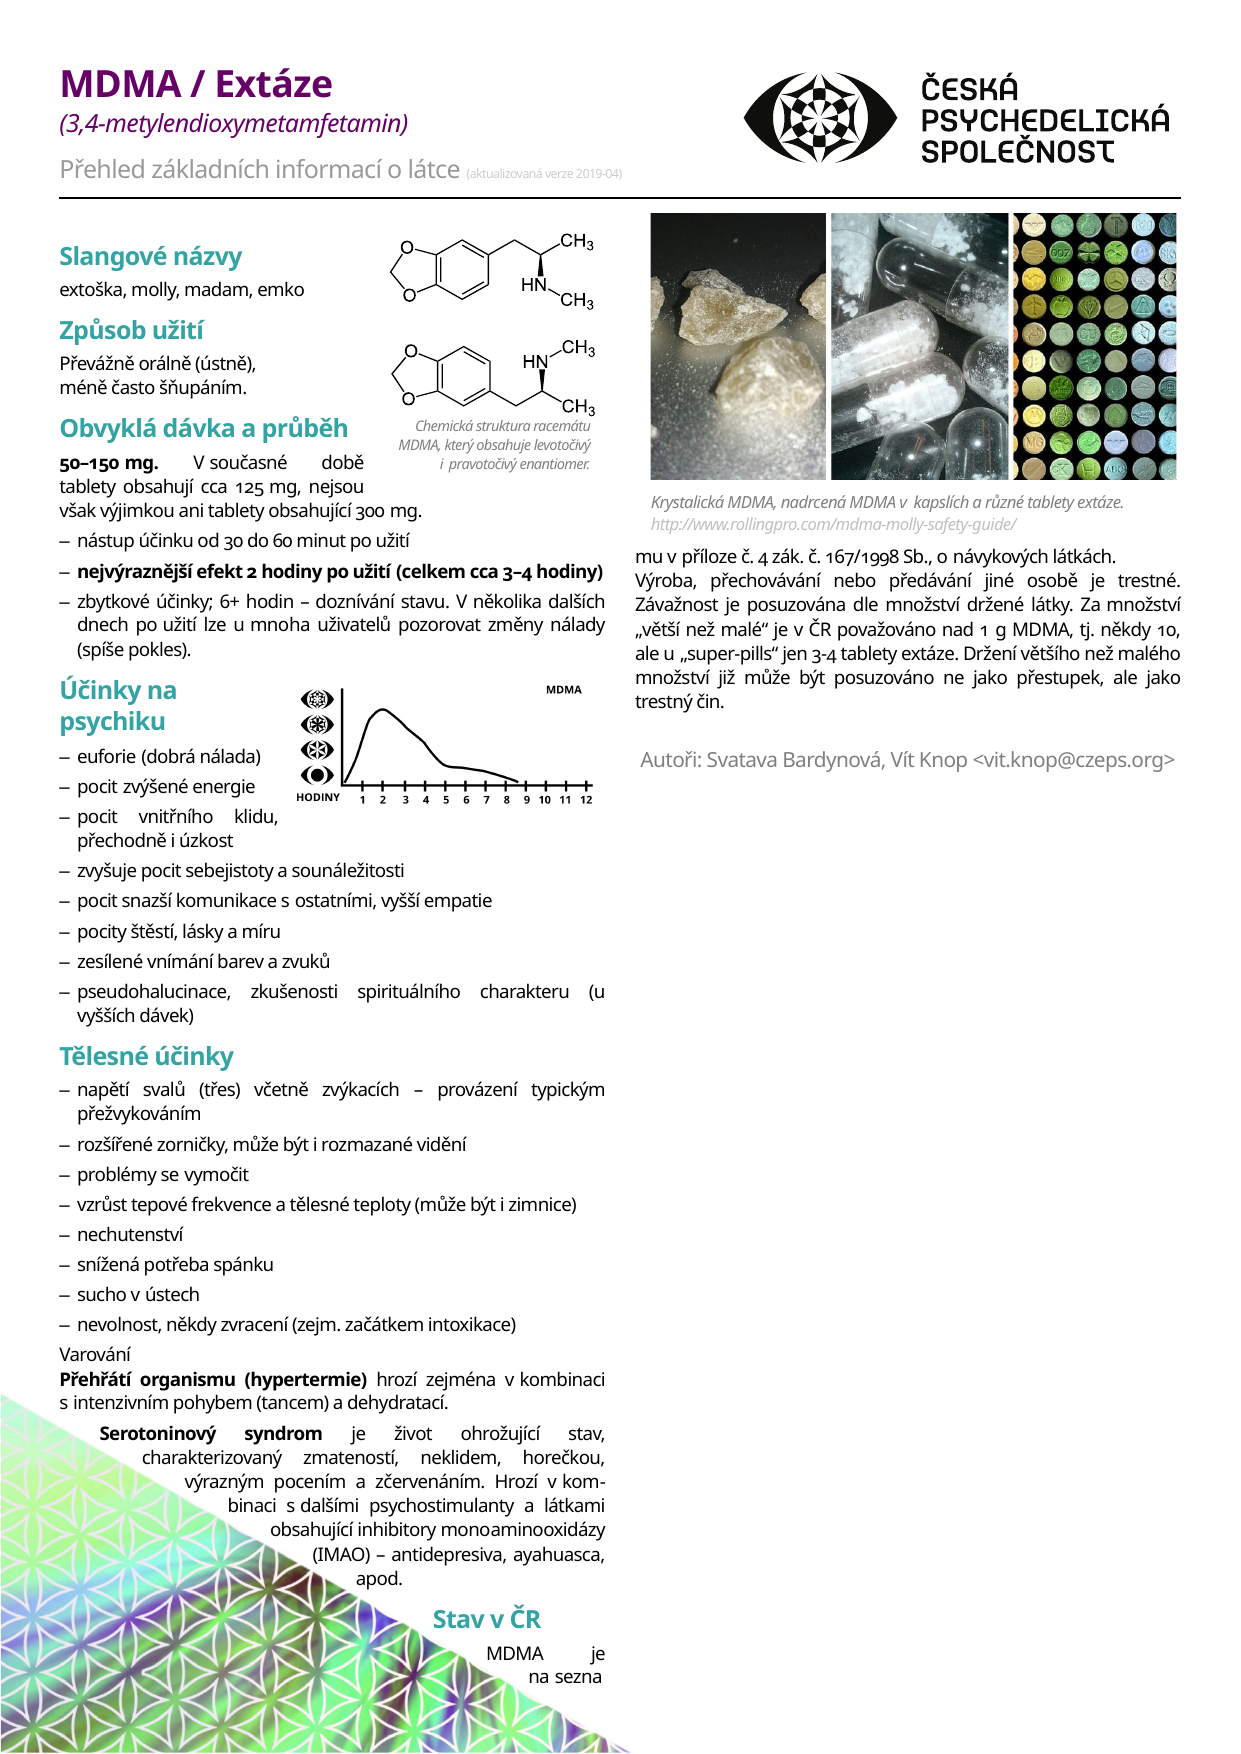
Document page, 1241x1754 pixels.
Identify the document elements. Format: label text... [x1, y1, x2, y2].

list zbytkové účinky; 6+ hodin – doznívání stavu. V několika dalších dnech po užití lze u mno­ha uživatelů pozorovat změny nálady (spíše pokles). [59, 589, 605, 662]
text Převážně orálně (ústně), méně často šňupáním. [59, 352, 376, 400]
list problémy se vymočit [59, 1162, 605, 1186]
picture [650, 213, 1177, 480]
list nevolnost, někdy zvracení (zejm. začátkem intoxikace) [59, 1312, 605, 1337]
text extoška, molly, madam, emko [59, 277, 376, 302]
subtitle Přehled základních informací o látce (aktualizovaná verze 2019-04) [59, 152, 1181, 184]
subtitle Účinky na psychiku [59, 673, 290, 738]
subtitle Tělesné účinky [59, 1039, 605, 1071]
text Krystalická MDMA, nadrcená MDMA v kapslích a různé tablety extáze. http://www.rollingpro.com/mdma-molly-safety-guide/ [651, 492, 1165, 535]
list vzrůst tepové frekvence a tělesné teploty (může být i zimnice) [59, 1192, 605, 1216]
text MDMA je na seznamu v příloze č. 4 zák. č. 167/1998 Sb., o návykových látkách. Výroba, přechovávání nebo předávání jiné osobě je trestné. Závažnost je posuzována dle množství držené látky. Za množství „větší než malé“ je v ČR považováno nad 1 g MDMA, tj. někdy 10, ale u „super-pills“ jen 3-4 tablety extáze. Držení většího než malého množství již může být posuzováno ne jako přestupek, ale jako trestný čin. [635, 239, 1181, 617]
picture [290, 670, 606, 817]
list pocit zvýšené energie [59, 774, 290, 798]
list pocit snazší komunikace s ostatními, vyšší empatie [59, 889, 605, 913]
list nechutenství [59, 1222, 605, 1246]
text Autoři: Svatava Bardynová, Vít Knop <vit.knop@czeps.org> [635, 649, 1181, 676]
list snížená potřeba spánku [59, 1252, 605, 1276]
text 50–150 mg. V současné době tablety obsahují cca 125 mg, nejsou však výjimkou ani tablety obsahující 300 mg. [59, 450, 605, 523]
list pocit vnitřního klidu, přechodně i úzkost [59, 804, 605, 853]
list zesílené vnímání barev a zvuků [59, 949, 605, 973]
subtitle Způsob užití [59, 313, 376, 346]
text MDMA je na seznamu v příloze č. 4 zák. č. 167/1998 Sb., o návykových látkách. Výroba, přechovávání nebo předávání jiné osobě je trestné. Závažnost je posuzována dle množství držené látky. Za množství „větší než malé“ je v ČR považováno nad 1 g MDMA, tj. někdy 10, ale u „super-pills“ jen 3-4 tablety extáze. Držení většího než malého množství již může být posuzováno ne jako přestupek, ale jako trestný čin. [59, 1592, 605, 1689]
picture [10, 1671, 270, 1754]
list rozšířené zorničky, může být i rozmazané vidění [59, 1132, 605, 1156]
list nástup účinku od 30 do 60 minut po užití [59, 529, 605, 553]
text Přehřátí organismu (hypertermie) hrozí zejména v kombinaci s intenzivním pohybem (tancem) a dehydratací. [59, 1367, 605, 1415]
text Chemická struktura racemátu MDMA, který obsahuje levotočivý i pravotočivý enantiomer. [437, 242, 487, 298]
subtitle Obvyklá dávka a průběh [59, 412, 376, 444]
subtitle Slangové názvy [59, 239, 376, 271]
subtitle Stav v ČR [59, 1554, 605, 1586]
title MDMA / Extáze (3,4-metylendioxymetamfetamin) [59, 59, 1181, 140]
list zvyšuje pocit sebejistoty a sounáležitosti [59, 858, 605, 883]
text Chemická struktura racemátu MDMA, který obsahuje levotočivý i pravotočivý enantiomer. [388, 239, 592, 474]
list sucho v ústech [59, 1282, 605, 1306]
list pocity štěstí, lásky a míru [59, 919, 605, 943]
text Varování [59, 1342, 605, 1367]
list pseudohalucinace, zkušenosti spirituálního charakteru (u vyšších dávek) [59, 979, 605, 1027]
list nejvýraznější efekt 2 hodiny po užití (celkem cca 3–4 hodiny) [59, 559, 605, 583]
text Serotoninový syndrom je život ohrožující stav, charakterizovaný zmateností, neklidem, horečkou, výrazným pocením a zčervenáním. Hrozí v kom­binaci s dalšími psychostimulanty a látkami obsahující inhibitory mono­aminooxidázy (IMAO) – antidepresiva, ayahuasca, apod. [59, 1421, 605, 1542]
